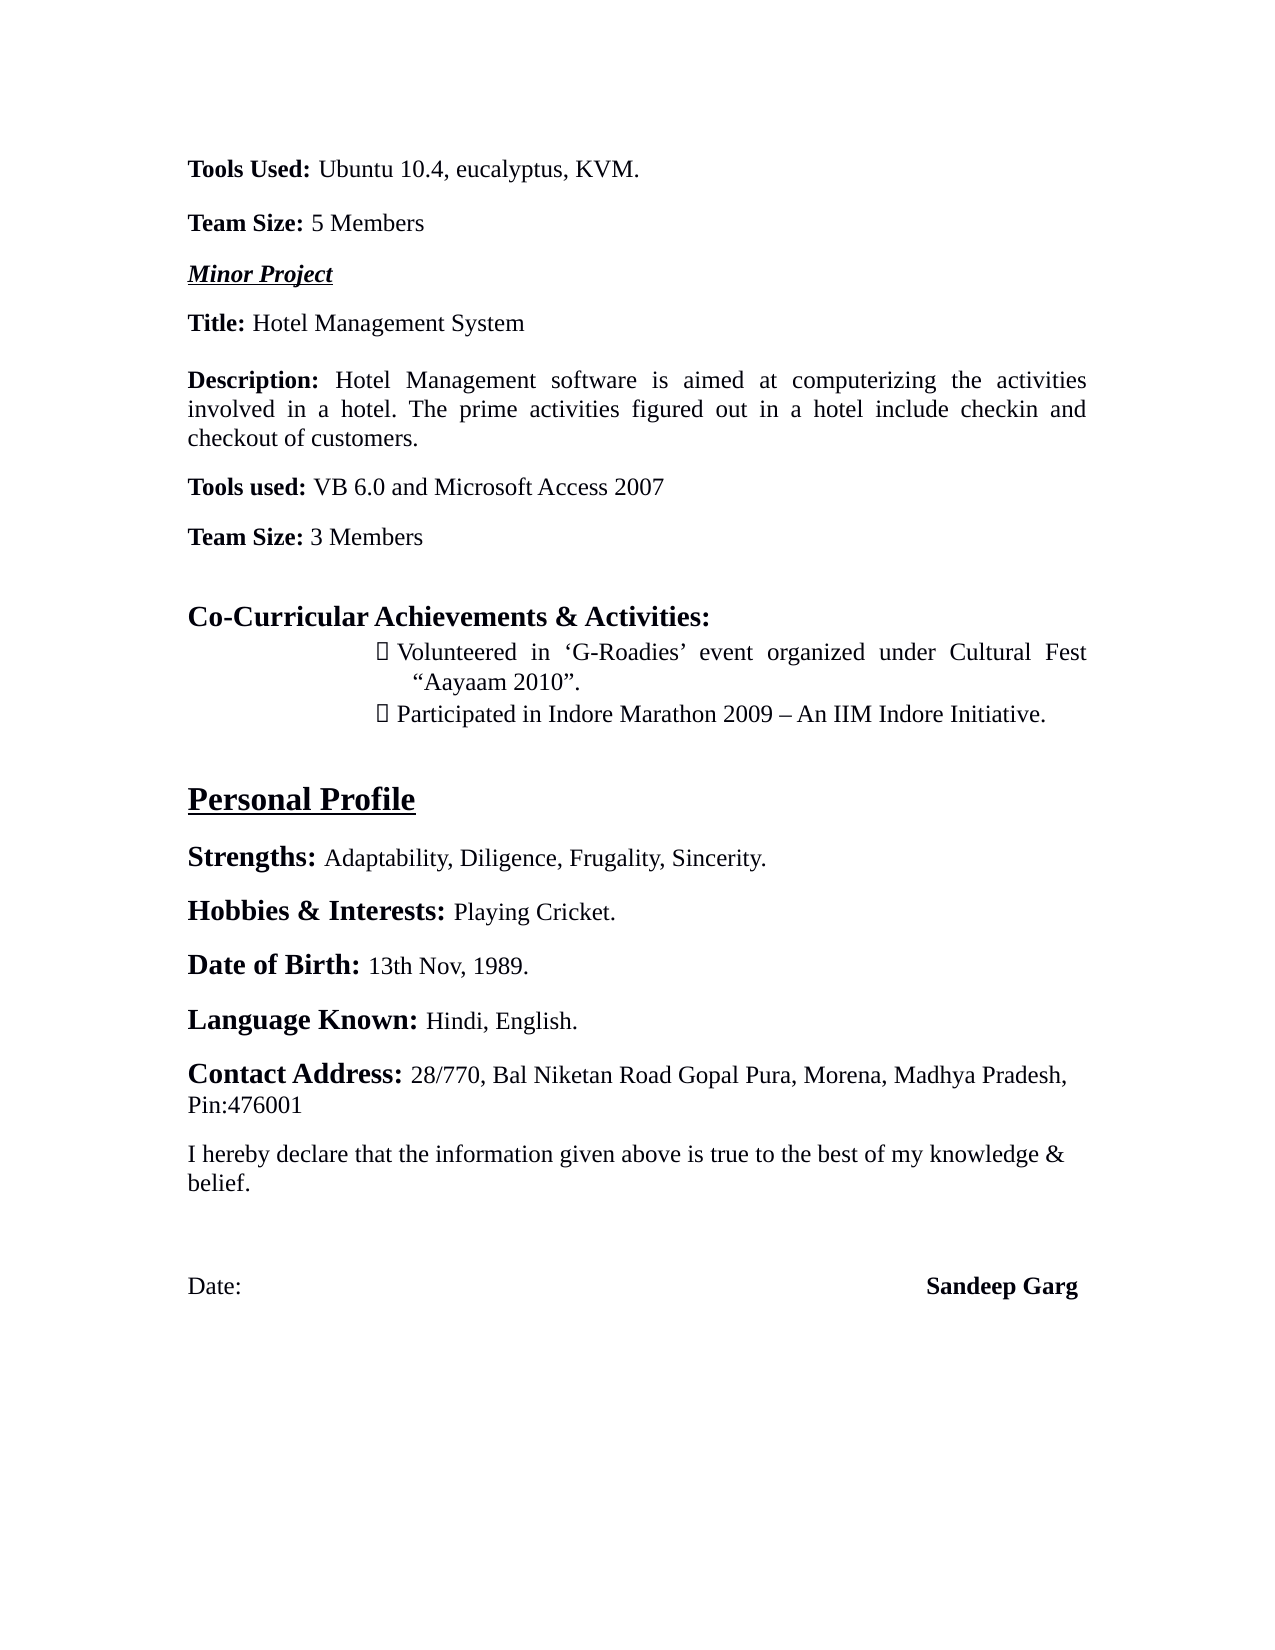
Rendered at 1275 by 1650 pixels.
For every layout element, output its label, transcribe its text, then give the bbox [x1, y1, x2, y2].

text I hereby declare that the information given above is true to the best of my knowledge & belief. [187, 1139, 1087, 1197]
text Personal Profile [187, 779, 1087, 818]
text Date: Sandeep Garg [187, 1267, 1087, 1301]
list Volunteered in ‘G-Roadies’ event organized under Cultural Fest “Aayaam 2010”. [375, 633, 1087, 696]
text Strengths: Adaptability, Diligence, Frugality, Sincerity. [187, 839, 1087, 872]
text Team Size: 3 Members [187, 522, 1087, 551]
text Minor Project [187, 259, 1087, 287]
text Title: Hotel Management System [187, 308, 1087, 337]
text Language Known: Hindi, English. [187, 1002, 1087, 1035]
text Date of Birth: 13th Nov, 1989. [187, 947, 1087, 981]
text Co-Curricular Achievements & Activities: [187, 599, 1087, 633]
text Hobbies & Interests: Playing Cricket. [187, 893, 1087, 927]
text Tools used: VB 6.0 and Microsoft Access 2007 [187, 472, 1087, 501]
text Team Size: 5 Members [187, 204, 1087, 238]
text Description: Hotel Management software is aimed at computerizing the activities involved in a hotel. The prime activities figured out in a hotel include checkin and checkout of customers. [187, 365, 1087, 452]
text Contact Address: 28/770, Bal Niketan Road Gopal Pura, Morena, Madhya Pradesh, Pin:476001 [187, 1056, 1087, 1118]
list Participated in Indore Marathon 2009 – An IIM Indore Initiative. [375, 696, 1087, 730]
text Tools Used: Ubuntu 10.4, eucalyptus, KVM. [187, 150, 1087, 183]
